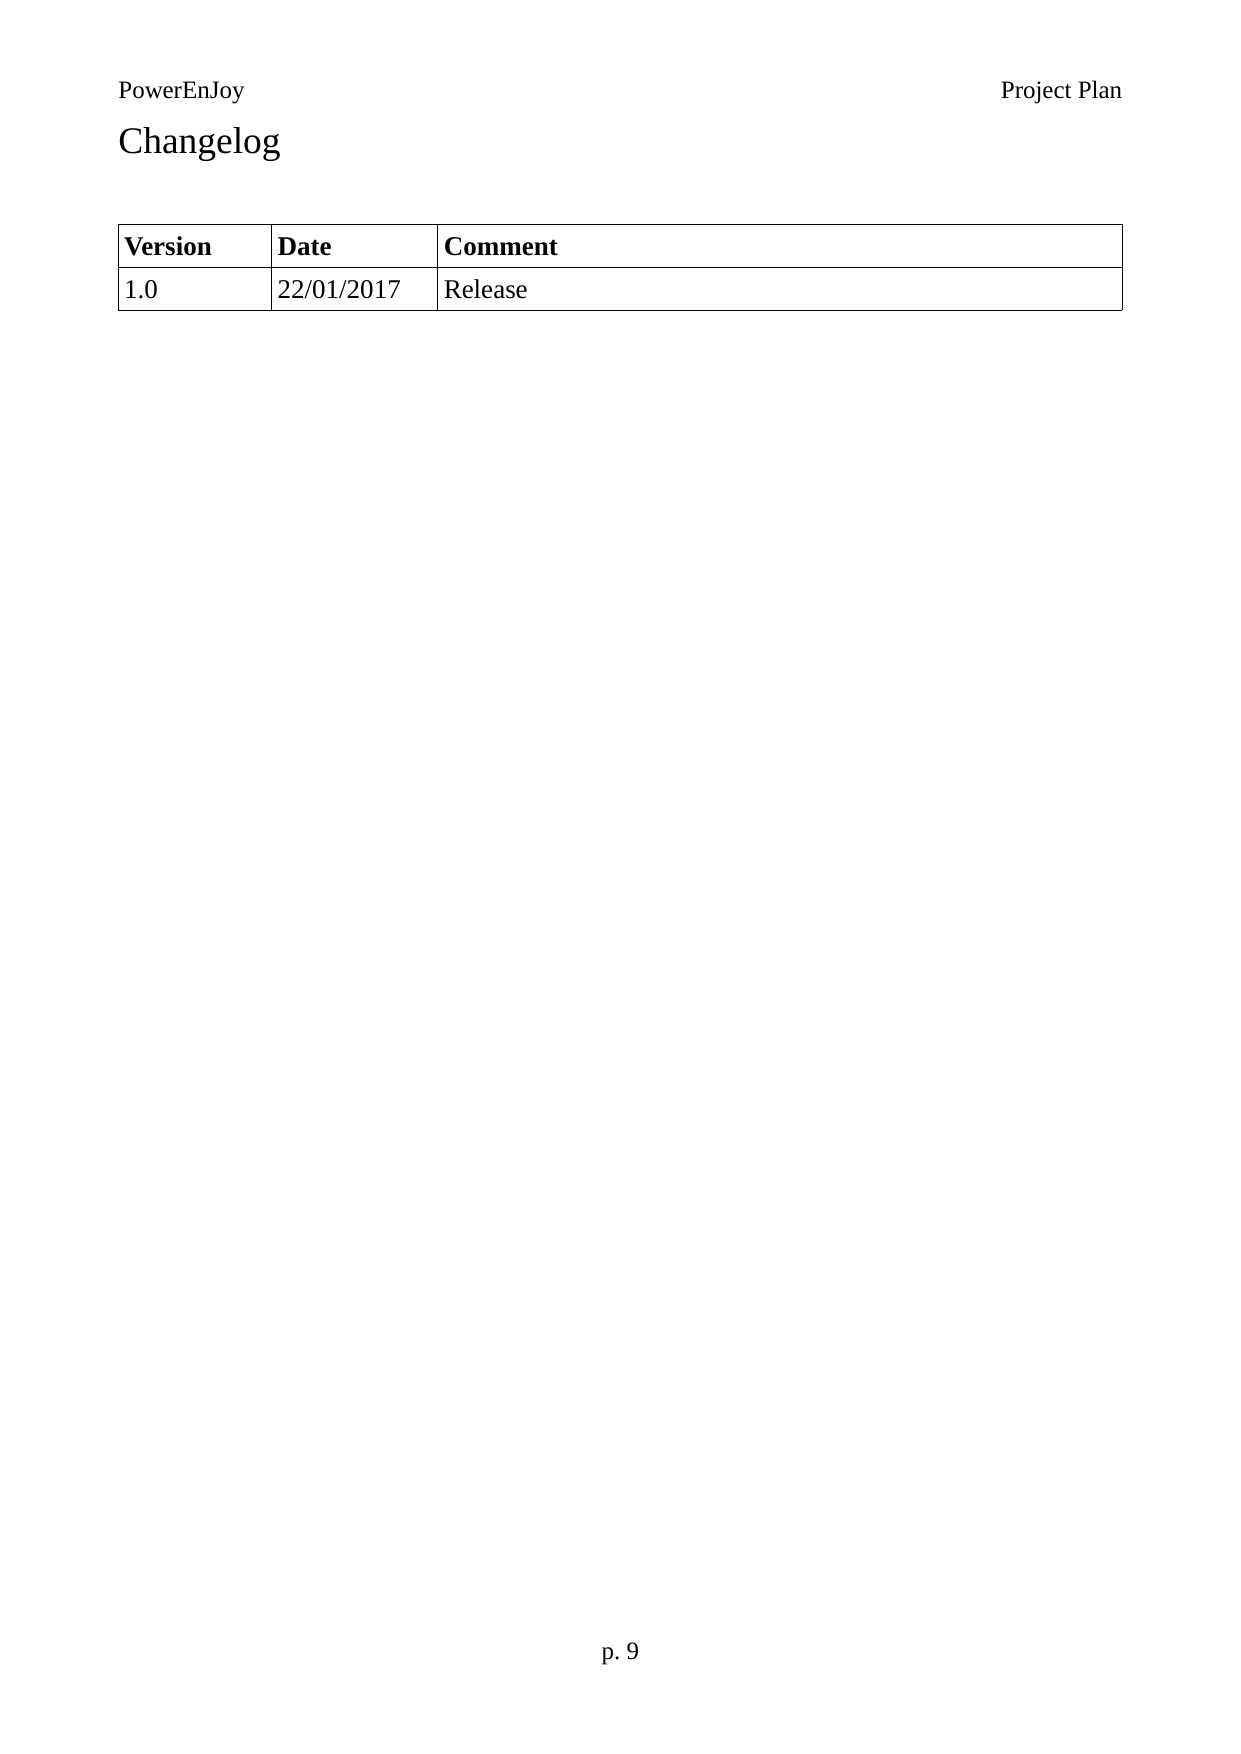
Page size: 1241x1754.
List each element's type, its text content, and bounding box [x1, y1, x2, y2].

table_header Comment [438, 225, 1122, 267]
table_cell Release [438, 268, 1122, 310]
table_header Date [272, 225, 437, 267]
table_header Version [119, 225, 271, 267]
table_cell 22/01/2017 [272, 268, 437, 310]
table_cell 1.0 [119, 268, 271, 310]
text Changelog [118, 118, 1122, 161]
